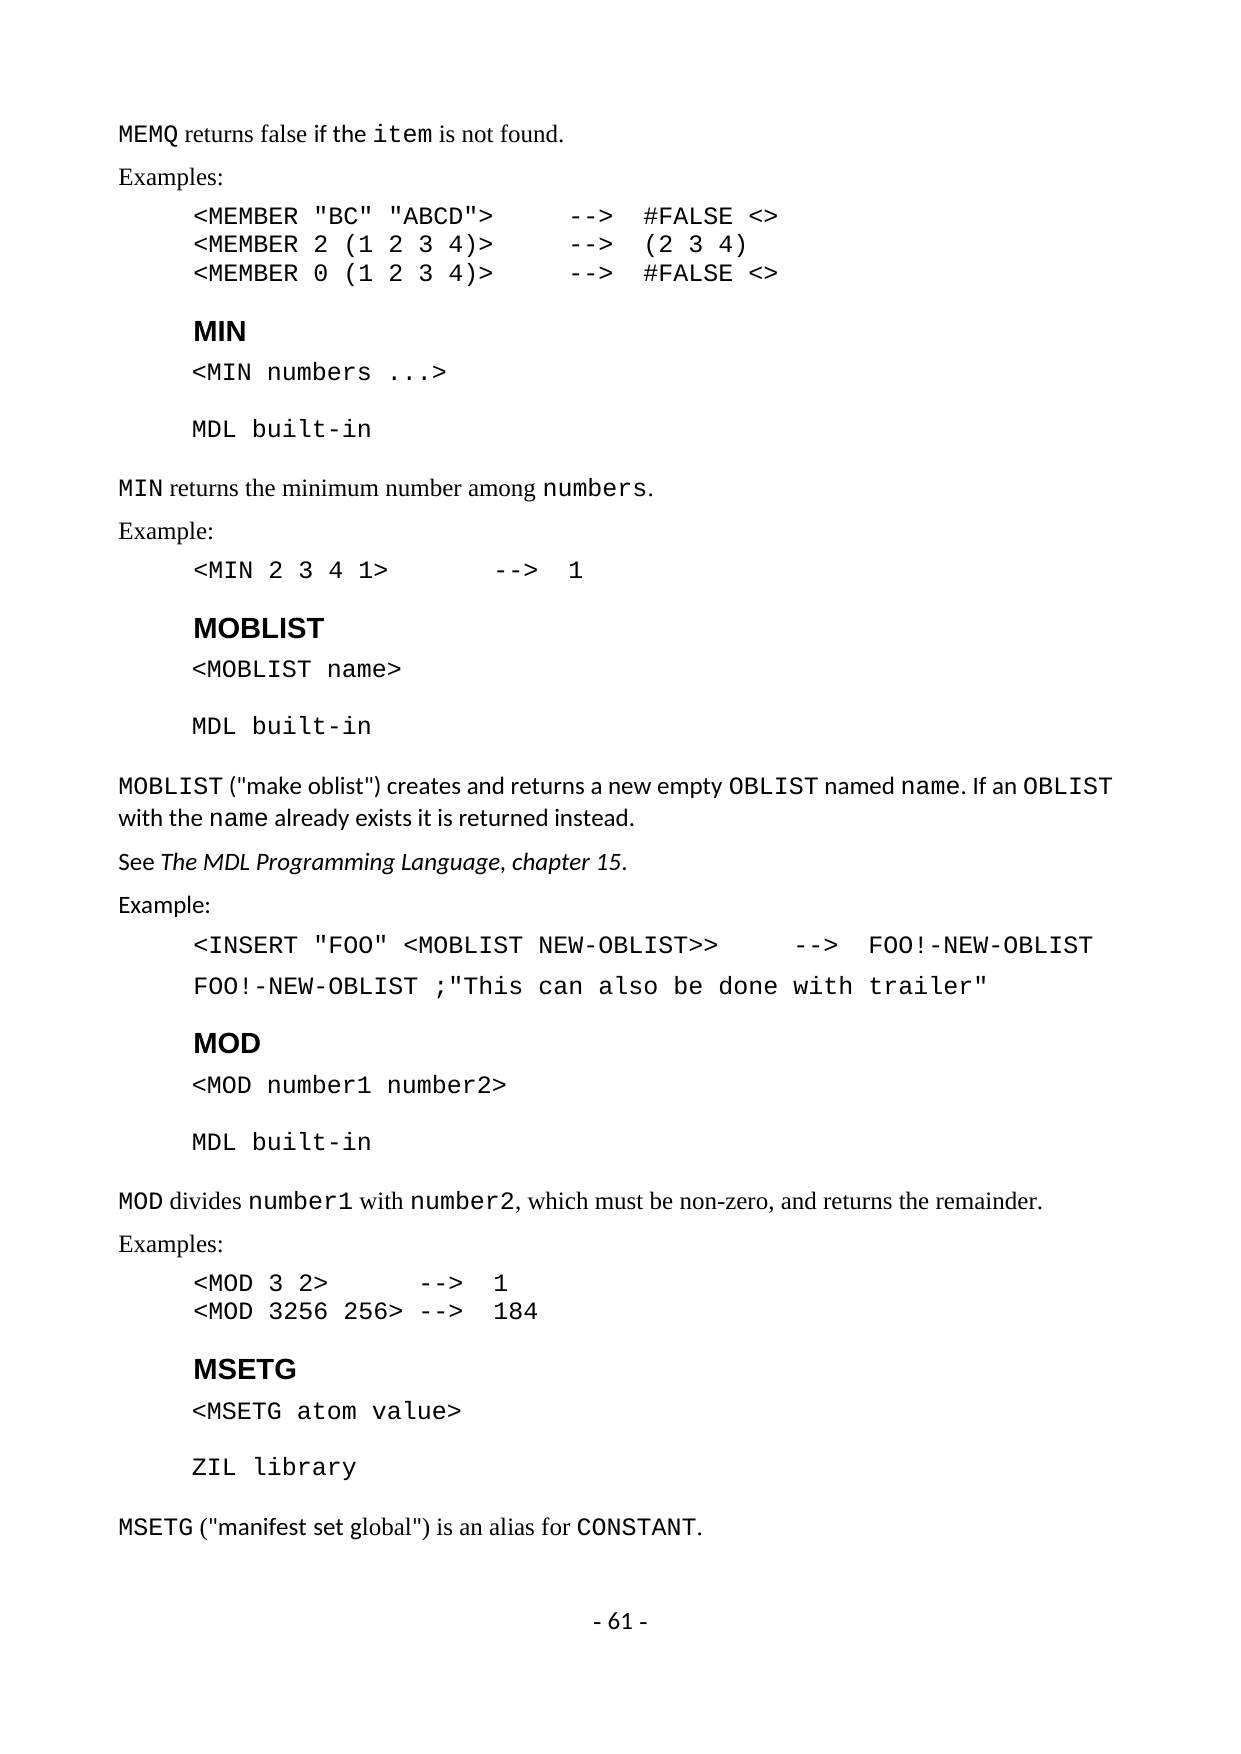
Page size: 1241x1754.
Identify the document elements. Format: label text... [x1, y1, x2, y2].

text Example: [118, 889, 1122, 920]
subtitle MOD [118, 1027, 1122, 1060]
subtitle MOBLIST [118, 611, 1122, 644]
text <MOBLIST name> [192, 657, 1122, 685]
text FOO!-NEW-OBLIST ;"This can also be done with trailer" [118, 973, 1122, 1002]
text <INSERT "FOO" <MOBLIST NEW-OBLIST>> --> FOO!-NEW-OBLIST [118, 932, 1122, 961]
text <MOD 3 2> --> 1 <MOD 3256 256> --> 184 [118, 1271, 1122, 1327]
text MDL built-in [192, 416, 1122, 445]
text MOD divides number1 with number2, which must be non-zero, and returns the remainder. [118, 1186, 1122, 1217]
text MDL built-in [192, 1129, 1122, 1158]
subtitle MSETG [118, 1352, 1122, 1386]
text <MIN numbers ...> [192, 360, 1122, 388]
text MIN returns the minimum number among numbers. [118, 473, 1122, 504]
text Examples: [118, 1229, 1122, 1258]
text MDL built-in [192, 714, 1122, 742]
text <MIN 2 3 4 1> --> 1 [118, 558, 1122, 586]
text MOBLIST ("make oblist") creates and returns a new empty OBLIST named name. If an OBLIST with the name already exists it is returned instead. [118, 770, 1122, 834]
text MSETG ("manifest set global") is an alias for CONSTANT. [118, 1512, 1122, 1543]
subtitle MIN [118, 314, 1122, 347]
text See The MDL Programming Language, chapter 15. [118, 846, 1122, 877]
text MEMQ returns false if the item is not found. [118, 118, 1122, 150]
text <MEMBER "BC" "ABCD"> --> #FALSE <> <MEMBER 2 (1 2 3 4)> --> (2 3 4) <MEMBER 0 (1 2 3 4)> --> #FALSE <> [118, 204, 1122, 289]
text <MSETG atom value> ZIL library [192, 1398, 1122, 1483]
text <MOD number1 number2> [192, 1073, 1122, 1101]
text Examples: [118, 162, 1122, 191]
text Example: [118, 516, 1122, 545]
